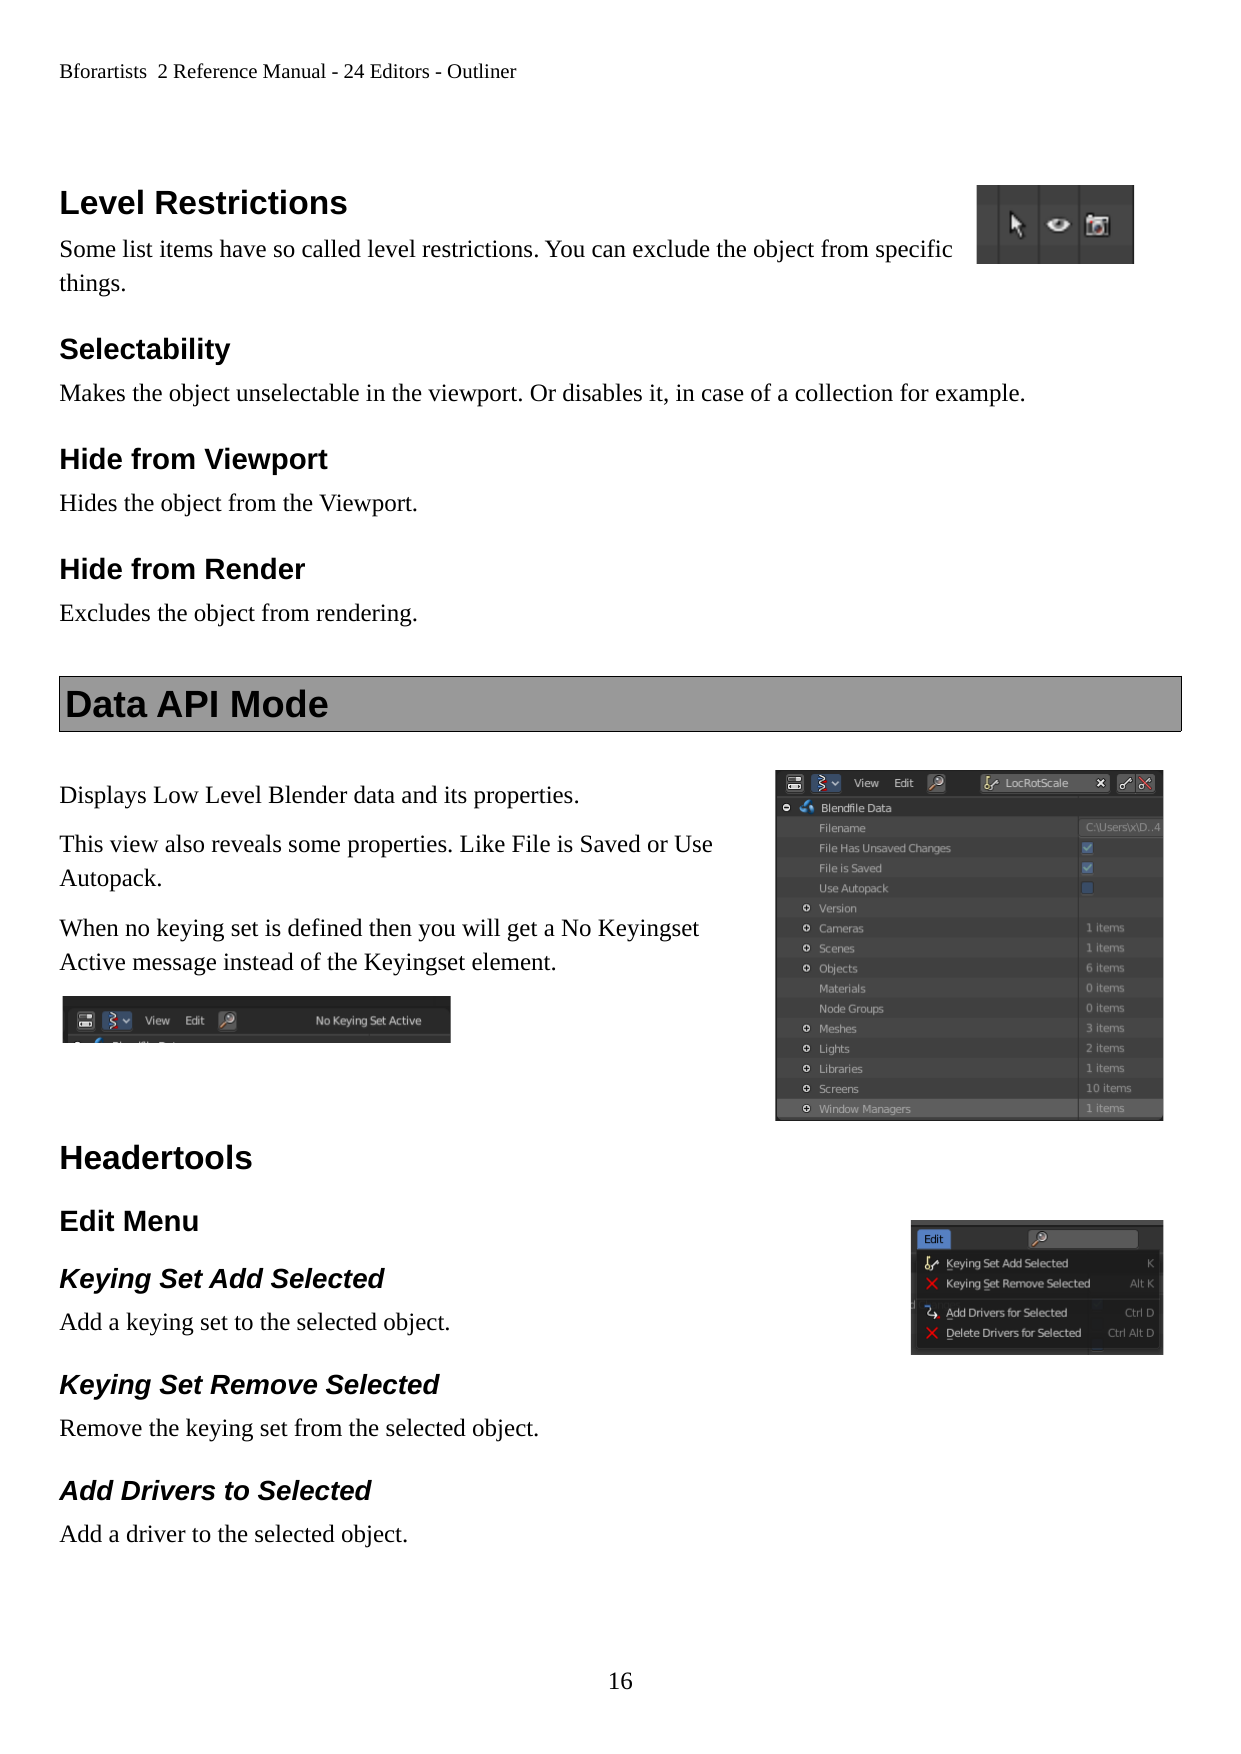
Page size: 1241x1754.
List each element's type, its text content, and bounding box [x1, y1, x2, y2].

text Makes the object unselectable in the viewport. Or disables it, in case of a collection for example. [59, 378, 1181, 407]
subtitle Hide from Viewport [59, 442, 1181, 475]
text When no keying set is defined then you will get a No Keyingset Active message instead of the Keyingset element. [59, 913, 775, 976]
text Add a driver to the selected object. [59, 1519, 1181, 1547]
text Excludes the object from rendering. [59, 598, 1181, 627]
text Some list items have so called level restrictions. You can exclude the object from specific things. [59, 234, 1181, 297]
subtitle Level Restrictions [59, 182, 1181, 221]
picture [976, 185, 1135, 264]
subtitle Selectability [59, 332, 1181, 366]
subtitle Add Drivers to Selected [59, 1474, 1181, 1506]
table_header Data API Mode [60, 677, 1181, 731]
picture [775, 770, 1164, 1121]
subtitle Keying Set Add Selected [59, 1262, 910, 1294]
picture [910, 1220, 1164, 1355]
subtitle [1164, 1262, 1181, 1294]
text Add a keying set to the selected object. [59, 1307, 910, 1336]
subtitle Edit Menu [59, 1204, 1181, 1237]
picture [62, 996, 451, 1043]
subtitle Headertools [59, 1138, 1181, 1177]
subtitle Keying Set Remove Selected [59, 1368, 1181, 1400]
subtitle Hide from Render [59, 552, 1181, 585]
text This view also reveals some properties. Like File is Saved or Use Autopack. [59, 829, 775, 892]
text Hides the object from the Viewport. [59, 488, 1181, 517]
text Remove the keying set from the selected object. [59, 1413, 1181, 1442]
text Displays Low Level Blender data and its properties. [59, 780, 775, 809]
